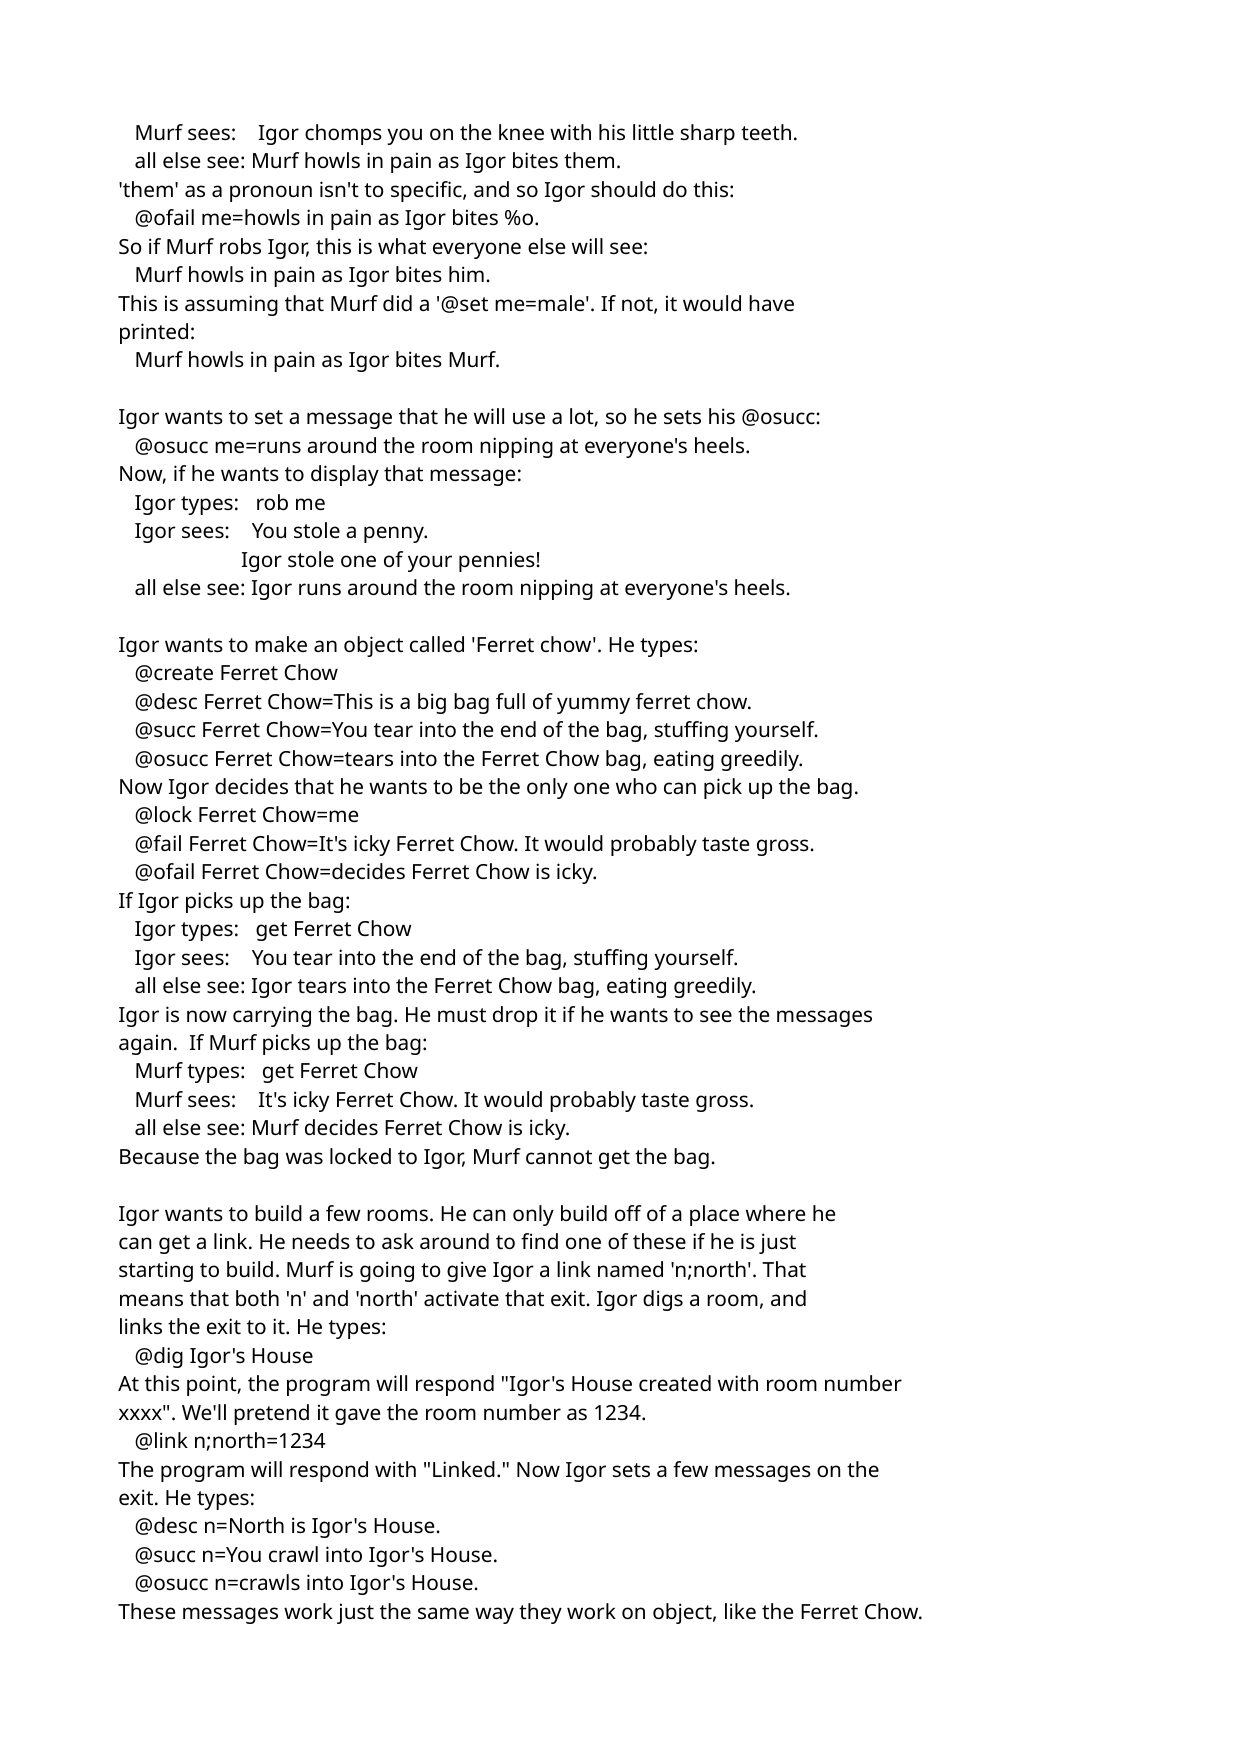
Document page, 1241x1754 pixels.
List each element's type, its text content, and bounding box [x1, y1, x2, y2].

text @fail Ferret Chow=It's icky Ferret Chow. It would probably taste gross. [118, 829, 1122, 857]
text xxxx". We'll pretend it gave the room number as 1234. [118, 1398, 1122, 1426]
text means that both 'n' and 'north' activate that exit. Igor digs a room, and [118, 1284, 1122, 1312]
text all else see: Igor tears into the Ferret Chow bag, eating greedily. [118, 971, 1122, 1000]
text Because the bag was locked to Igor, Murf cannot get the bag. [118, 1142, 1122, 1170]
text Igor is now carrying the bag. He must drop it if he wants to see the messages [118, 1000, 1122, 1028]
text Igor stole one of your pennies! [118, 545, 1122, 573]
text starting to build. Murf is going to give Igor a link named 'n;north'. That [118, 1256, 1122, 1284]
text all else see: Murf howls in pain as Igor bites them. [118, 147, 1122, 175]
text Igor wants to make an object called 'Ferret chow'. He types: [118, 630, 1122, 658]
text So if Murf robs Igor, this is what everyone else will see: [118, 232, 1122, 260]
text printed: [118, 317, 1122, 346]
text Igor sees: You stole a penny. [118, 516, 1122, 545]
text Igor sees: You tear into the end of the bag, stuffing yourself. [118, 943, 1122, 971]
text @osucc me=runs around the room nipping at everyone's heels. [118, 431, 1122, 459]
text Murf sees: It's icky Ferret Chow. It would probably taste gross. [118, 1085, 1122, 1113]
text Now, if he wants to display that message: [118, 459, 1122, 488]
text Igor wants to build a few rooms. He can only build off of a place where he [118, 1199, 1122, 1227]
text all else see: Murf decides Ferret Chow is icky. [118, 1113, 1122, 1142]
text @ofail me=howls in pain as Igor bites %o. [118, 203, 1122, 232]
text Murf types: get Ferret Chow [118, 1057, 1122, 1085]
text Igor wants to set a message that he will use a lot, so he sets his @osucc: [118, 402, 1122, 431]
text Now Igor decides that he wants to be the only one who can pick up the bag. [118, 772, 1122, 801]
text Murf howls in pain as Igor bites Murf. [118, 346, 1122, 374]
text The program will respond with "Linked." Now Igor sets a few messages on the [118, 1455, 1122, 1483]
text links the exit to it. He types: [118, 1312, 1122, 1341]
text @osucc n=crawls into Igor's House. [118, 1568, 1122, 1597]
text Murf howls in pain as Igor bites him. [118, 260, 1122, 289]
text all else see: Igor runs around the room nipping at everyone's heels. [118, 573, 1122, 602]
text @create Ferret Chow [118, 658, 1122, 687]
text @desc Ferret Chow=This is a big bag full of yummy ferret chow. [118, 687, 1122, 715]
text Igor types: rob me [118, 488, 1122, 516]
text @lock Ferret Chow=me [118, 801, 1122, 829]
text Murf sees: Igor chomps you on the knee with his little sharp teeth. [118, 118, 1122, 147]
text These messages work just the same way they work on object, like the Ferret Chow. [118, 1597, 1122, 1625]
text @osucc Ferret Chow=tears into the Ferret Chow bag, eating greedily. [118, 744, 1122, 772]
text Igor types: get Ferret Chow [118, 914, 1122, 943]
text If Igor picks up the bag: [118, 886, 1122, 914]
text @link n;north=1234 [118, 1426, 1122, 1455]
text @dig Igor's House [118, 1341, 1122, 1369]
text At this point, the program will respond "Igor's House created with room number [118, 1369, 1122, 1398]
text can get a link. He needs to ask around to find one of these if he is just [118, 1227, 1122, 1256]
text @succ n=You crawl into Igor's House. [118, 1540, 1122, 1568]
text 'them' as a pronoun isn't to specific, and so Igor should do this: [118, 175, 1122, 203]
text This is assuming that Murf did a '@set me=male'. If not, it would have [118, 289, 1122, 317]
text again. If Murf picks up the bag: [118, 1028, 1122, 1057]
text @succ Ferret Chow=You tear into the end of the bag, stuffing yourself. [118, 715, 1122, 744]
text @ofail Ferret Chow=decides Ferret Chow is icky. [118, 857, 1122, 886]
text @desc n=North is Igor's House. [118, 1512, 1122, 1540]
text exit. He types: [118, 1483, 1122, 1512]
